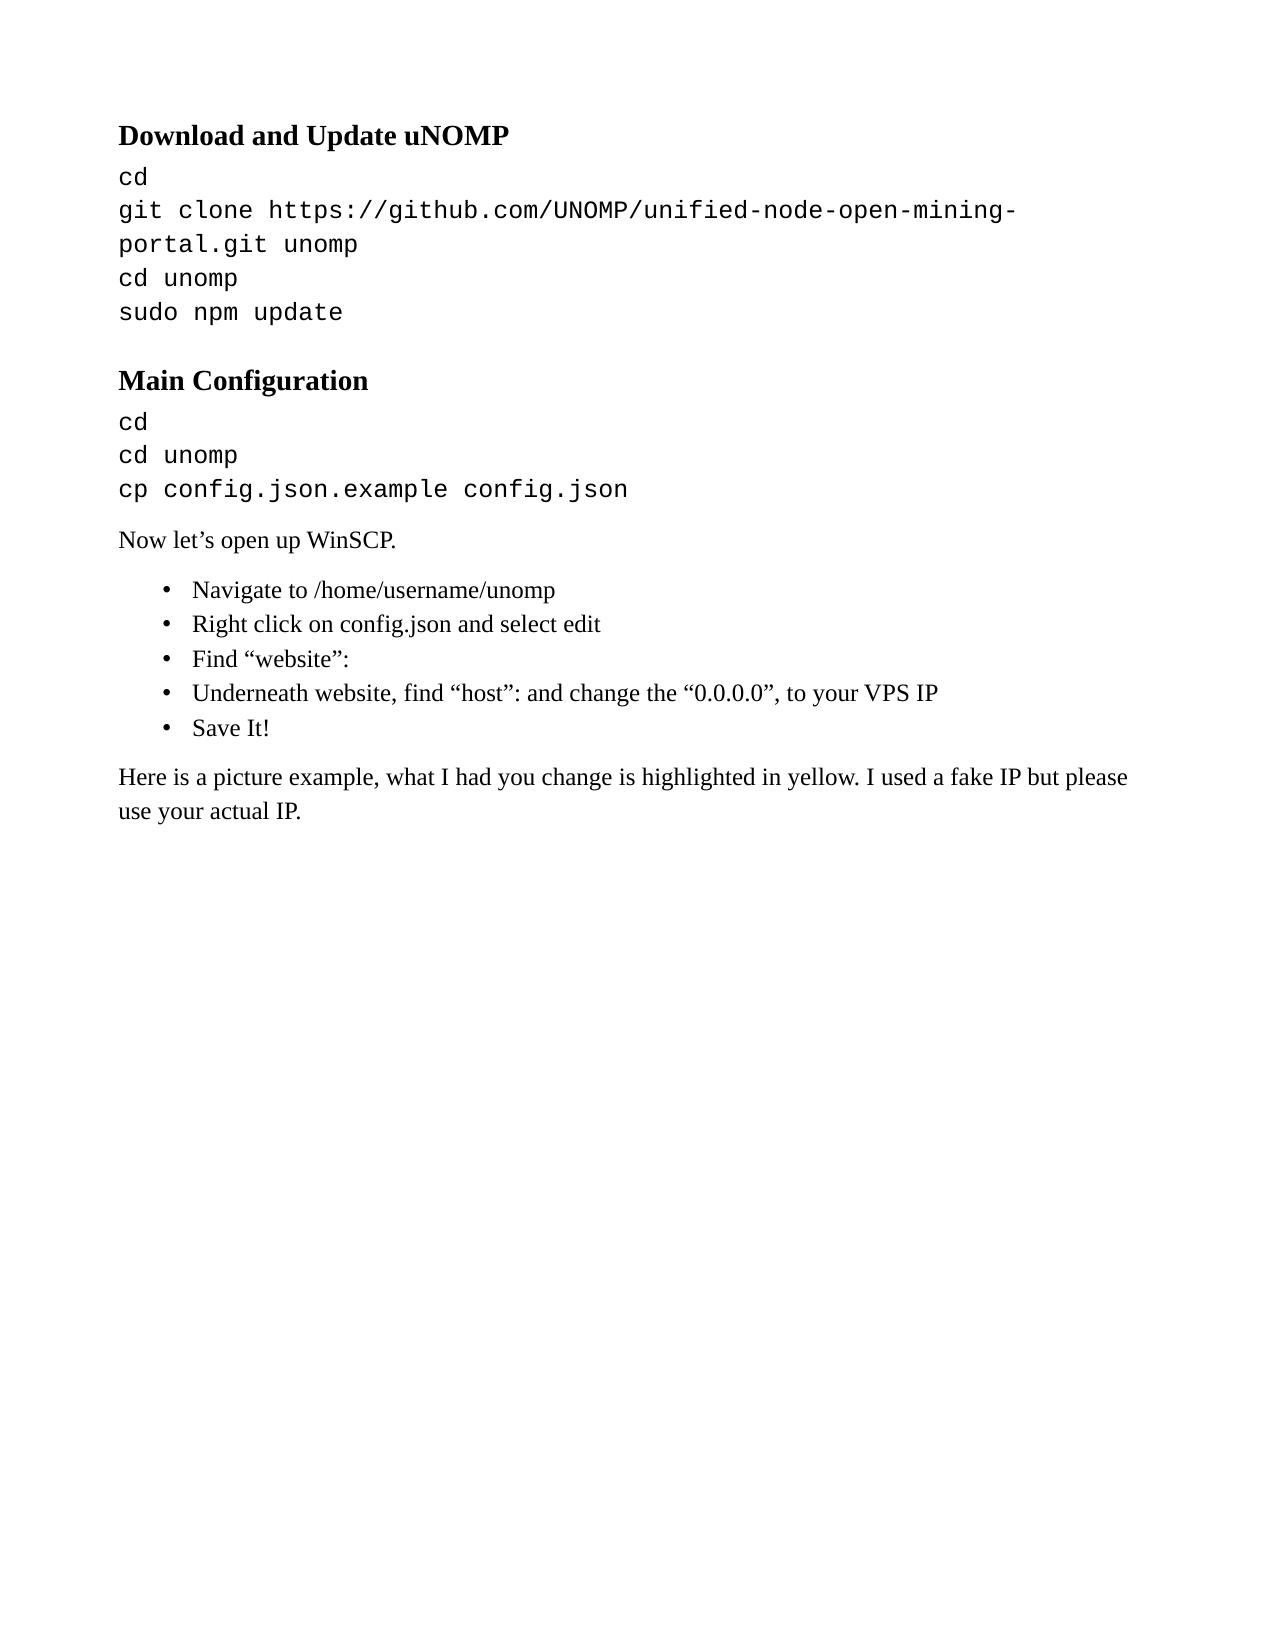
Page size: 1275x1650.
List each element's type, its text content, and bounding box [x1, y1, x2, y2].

text cd git clone https://github.com/UNOMP/unified-node-open-mining-portal.git unomp cd unomp sudo npm update [118, 164, 1157, 328]
list Underneath website, find “host”: and change the “0.0.0.0”, to your VPS IP [162, 678, 1157, 707]
list Navigate to /home/username/unomp [162, 575, 1157, 603]
text cd cd unomp cp config.json.example config.json [118, 409, 1157, 505]
list Save It! [162, 713, 1157, 741]
text Now let’s open up WinSCP. [118, 526, 1157, 554]
list Find “website”: [162, 644, 1157, 672]
text Here is a picture example, what I had you change is highlighted in yellow. I used a fake IP but please use your actual IP. [118, 762, 1157, 825]
subtitle Main Configuration [118, 363, 1157, 397]
subtitle Download and Update uNOMP [118, 118, 1157, 152]
list Right click on config.json and select edit [162, 609, 1157, 638]
